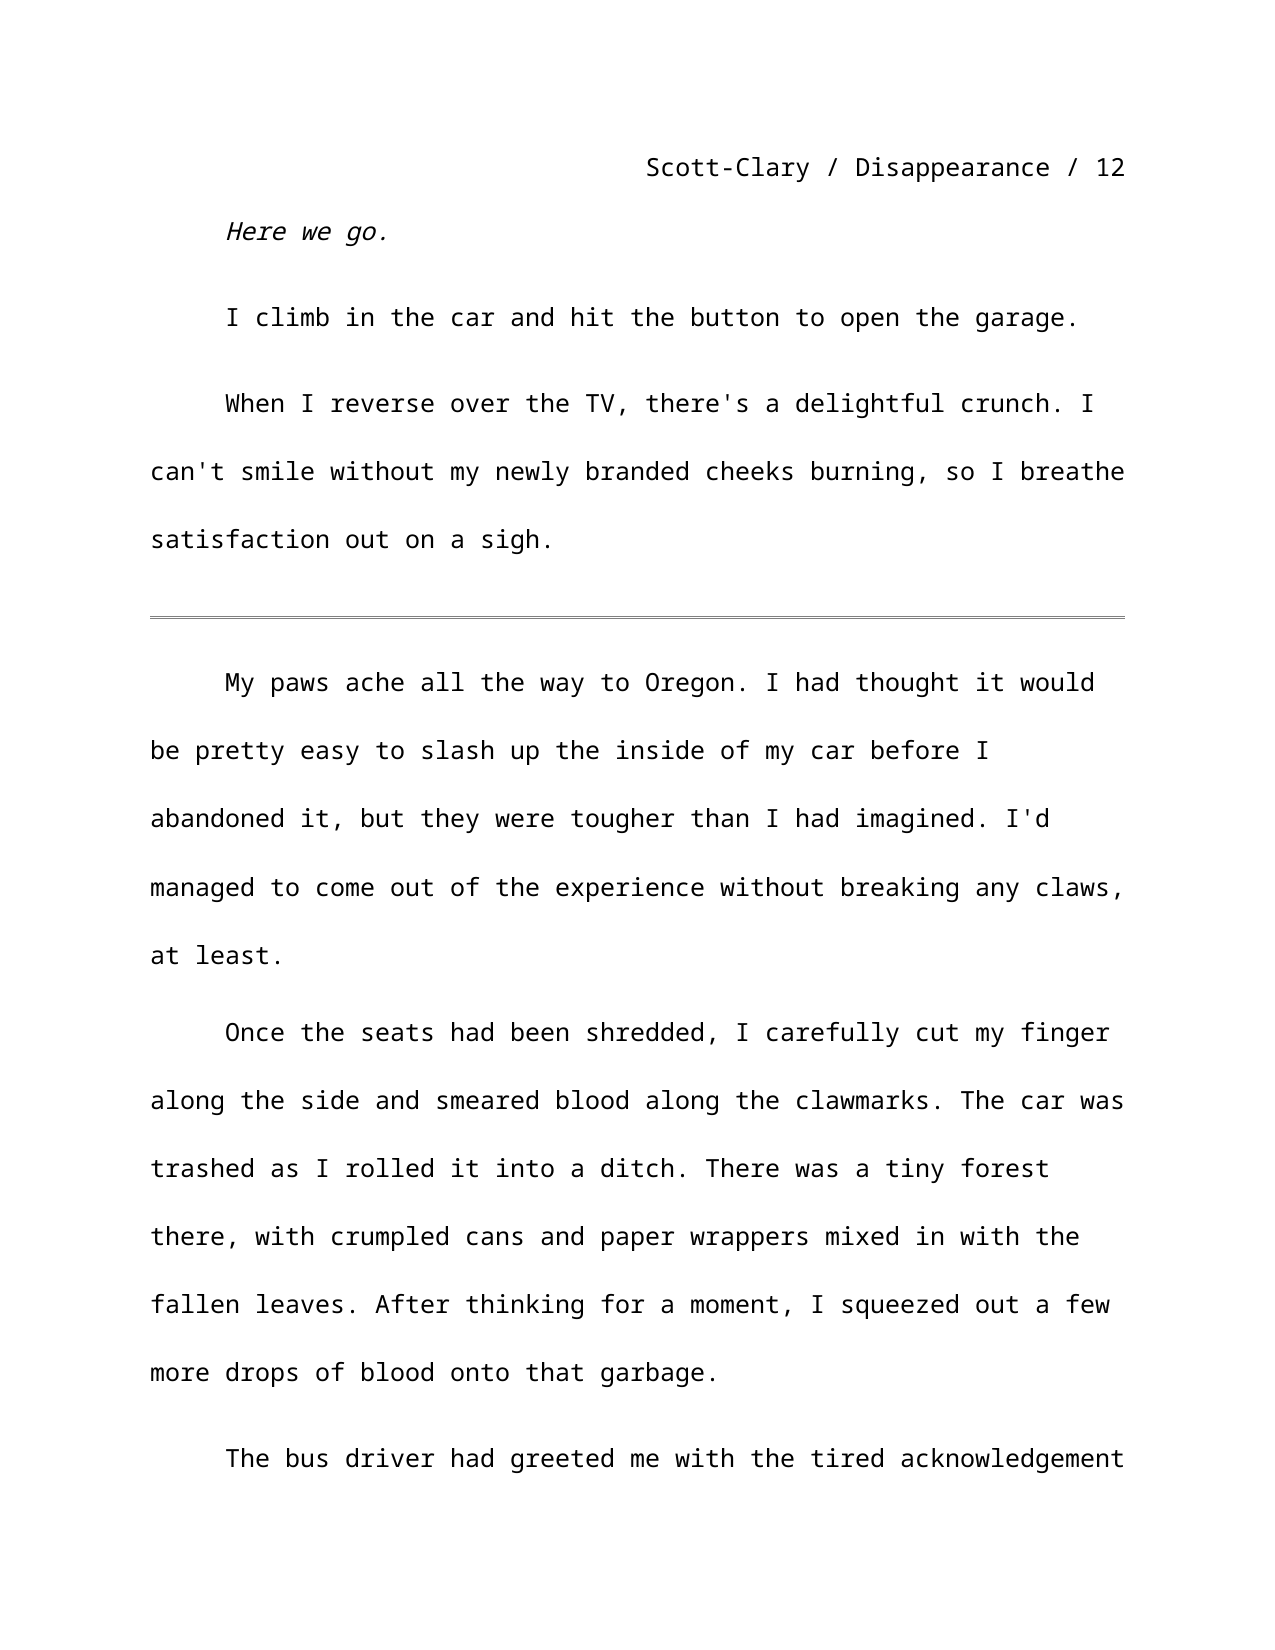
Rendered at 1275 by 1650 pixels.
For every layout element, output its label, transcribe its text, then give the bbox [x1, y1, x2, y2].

text The bus driver had greeted me with the tired acknowledgement [150, 1441, 1125, 1475]
text I climb in the car and hit the button to open the garage. [150, 299, 1125, 334]
text When I reverse over the TV, there's a delightful crunch. I can't smile without my newly branded cheeks burning, so I breathe satisfaction out on a sigh. [150, 386, 1125, 556]
text Once the seats had been shredded, I carefully cut my finger along the side and smeared blood along the clawmarks. The car was trashed as I rolled it into a ditch. There was a tiny forest there, with crumpled cans and paper wrappers mixed in with the fallen leaves. After thinking for a moment, I squeezed out a few more drops of blood onto that garbage. [150, 1014, 1125, 1389]
text My paws ache all the way to Oregon. I had thought it would be pretty easy to slash up the inside of my car before I abandoned it, but they were tougher than I had imagined. I'd managed to come out of the experience without breaking any claws, at least. [150, 665, 1125, 971]
text Here we go. [150, 213, 1125, 248]
